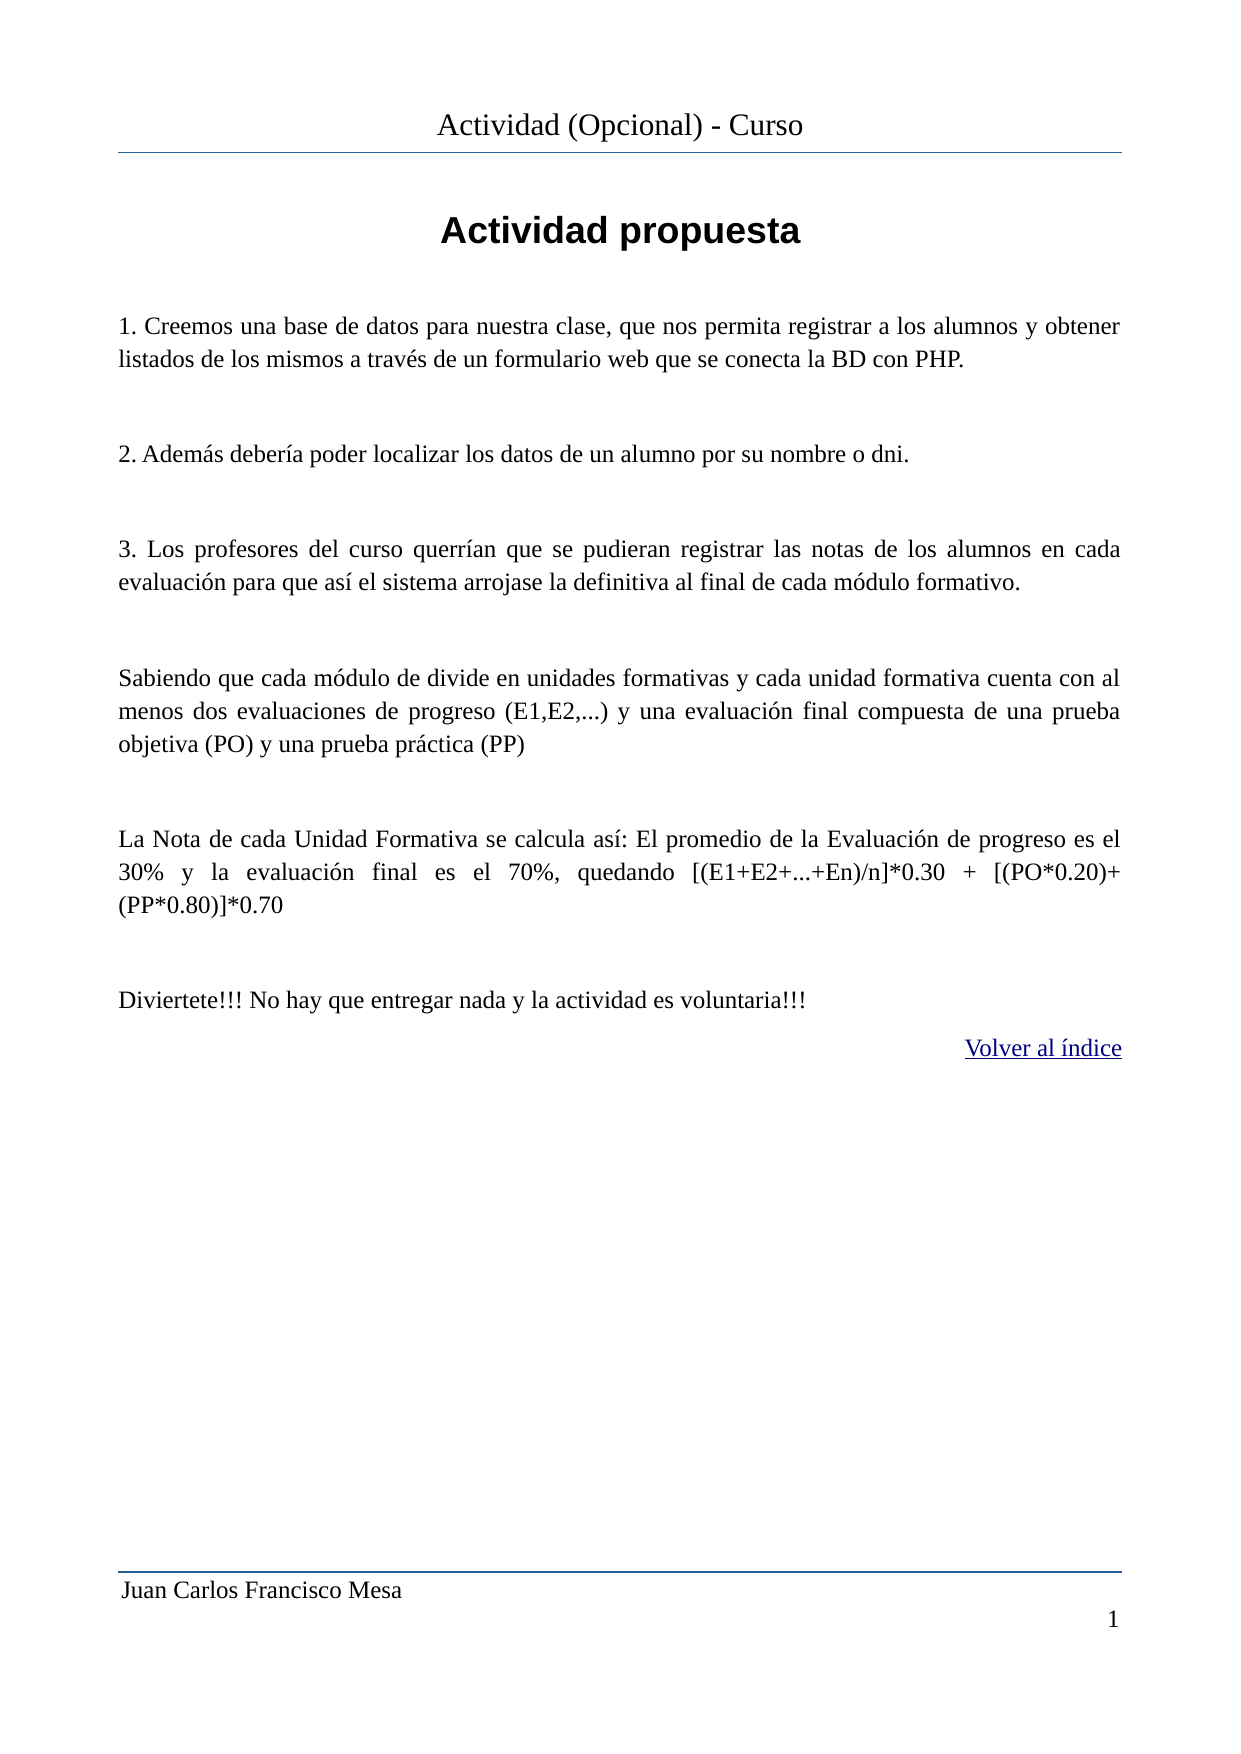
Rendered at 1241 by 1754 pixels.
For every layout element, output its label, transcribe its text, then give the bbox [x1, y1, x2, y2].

text Sabiendo que cada módulo de divide en unidades formativas y cada unidad formativa cuenta con al menos dos evaluaciones de progreso (E1,E2,...) y una evaluación final compuesta de una prueba objetiva (PO) y una prueba práctica (PP) [118, 663, 1122, 757]
text 2. Además debería poder localizar los datos de un alumno por su nombre o dni. [118, 439, 1122, 468]
text La Nota de cada Unidad Formativa se calcula así: El promedio de la Evaluación de progreso es el 30% y la evaluación final es el 70%, quedando [(E1+E2+...+En)/n]*0.30 + [(PO*0.20)+(PP*0.80)]*0.70 [118, 824, 1122, 919]
text 1. Creemos una base de datos para nuestra clase, que nos permita registrar a los alumnos y obtener listados de los mismos a través de un formulario web que se conecta la BD con PHP. [118, 311, 1122, 373]
text Diviertete!!! No hay que entregar nada y la actividad es voluntaria!!! [118, 985, 1122, 1014]
subtitle Actividad propuesta [118, 208, 1122, 251]
text Volver al índice [118, 1033, 1122, 1062]
text 3. Los profesores del curso querrían que se pudieran registrar las notas de los alumnos en cada evaluación para que así el sistema arrojase la definitiva al final de cada módulo formativo. [118, 534, 1122, 596]
